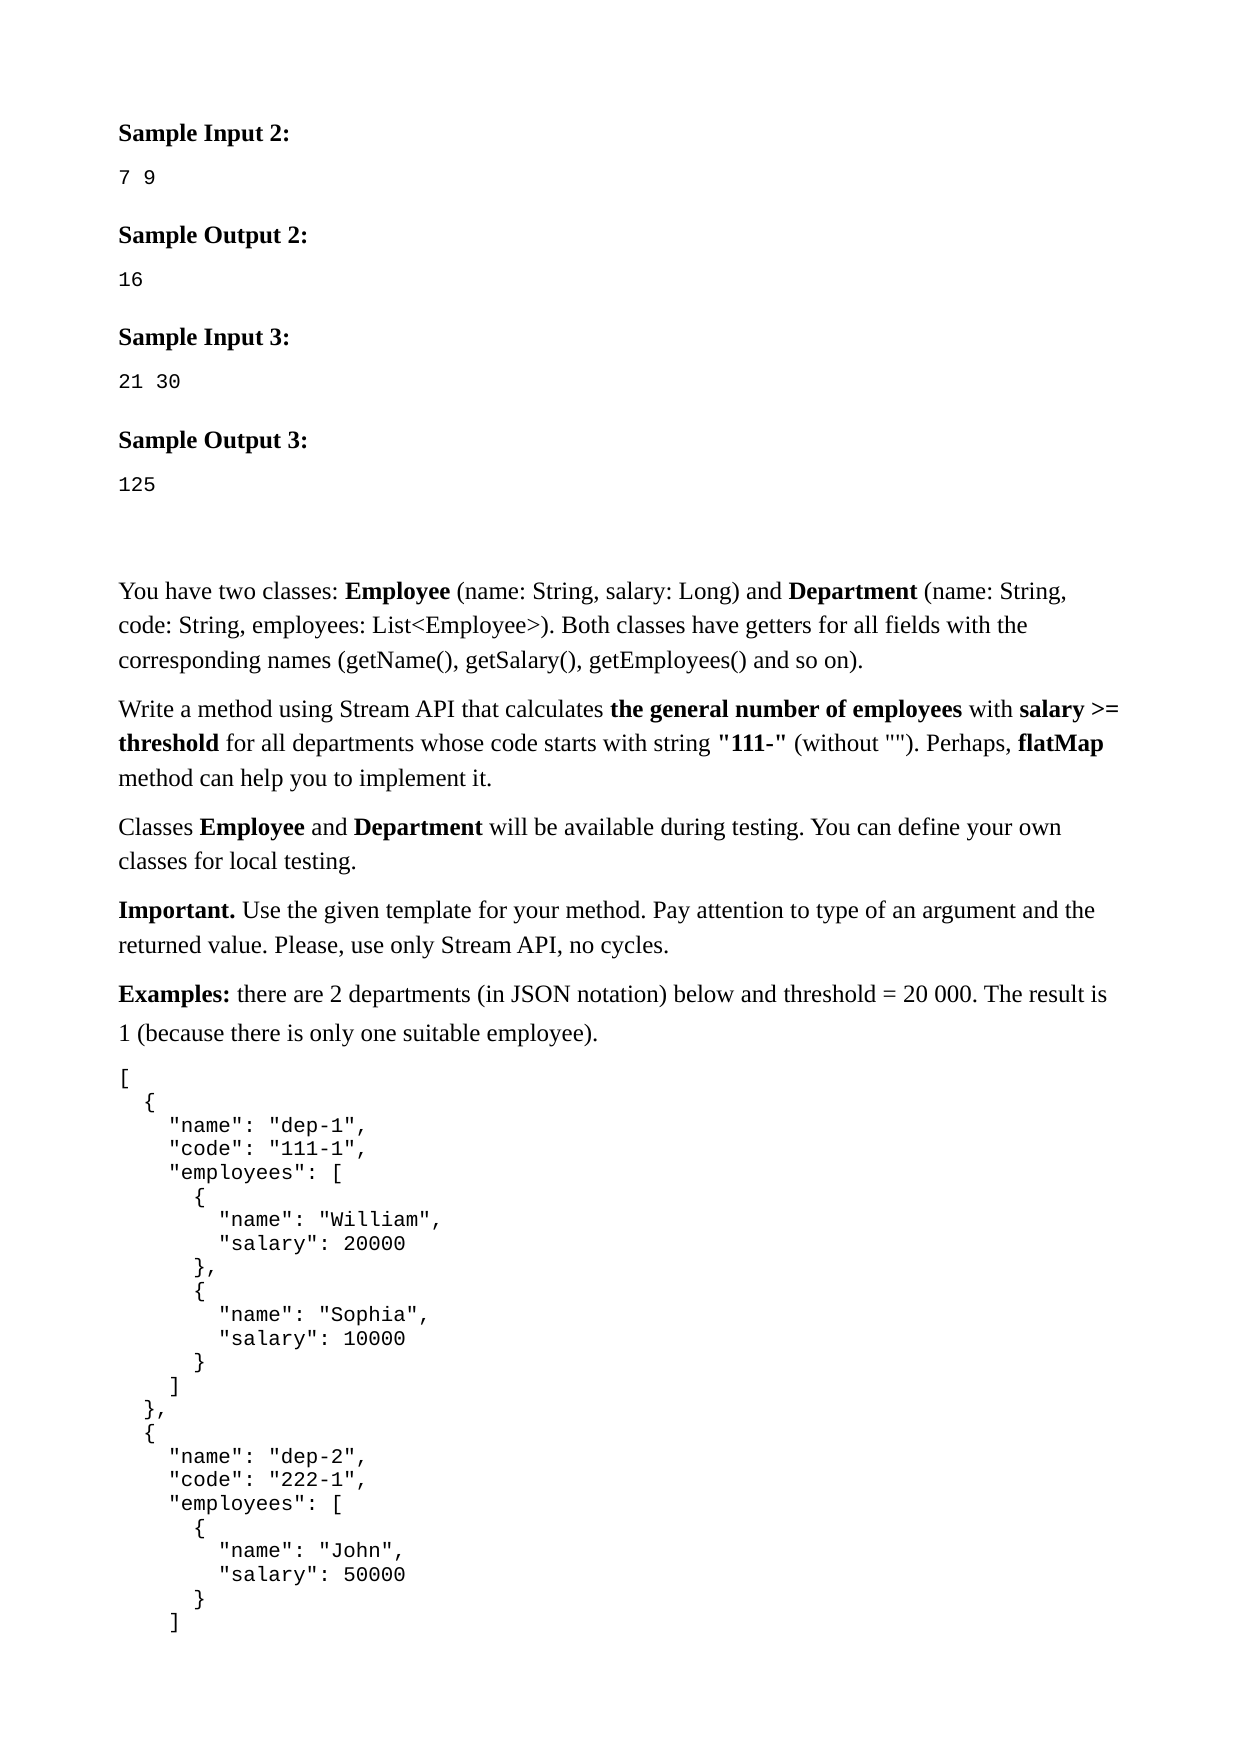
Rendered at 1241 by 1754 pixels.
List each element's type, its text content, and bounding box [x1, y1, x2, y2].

text "salary": 10000 [118, 1327, 1122, 1351]
text [ [118, 1067, 1122, 1091]
text }, [118, 1398, 1122, 1422]
text "salary": 50000 [118, 1564, 1122, 1588]
text { [118, 1422, 1122, 1446]
text "name": "John", [118, 1540, 1122, 1564]
text "employees": [ [118, 1162, 1122, 1186]
text "name": "William", [118, 1209, 1122, 1233]
text Sample Input 3: [118, 322, 1122, 351]
text Sample Output 3: [118, 425, 1122, 453]
text "salary": 20000 [118, 1233, 1122, 1257]
text { [118, 1280, 1122, 1304]
text 7 9 [118, 167, 1122, 191]
text "name": "Sophia", [118, 1304, 1122, 1327]
text Sample Output 2: [118, 220, 1122, 249]
text } [118, 1351, 1122, 1375]
text 16 [118, 269, 1122, 293]
text Important. Use the given template for your method. Pay attention to type of an argument and the returned value. Please, use only Stream API, no cycles. [118, 896, 1122, 959]
text }, [118, 1257, 1122, 1280]
text 125 [118, 474, 1122, 497]
text 21 30 [118, 372, 1122, 395]
text ] [118, 1611, 1122, 1635]
text "code": "222-1", [118, 1469, 1122, 1493]
text Write a method using Stream API that calculates the general number of employees with salary >= threshold for all departments whose code starts with string "111-" (without ""). Perhaps, flatMap method can help you to implement it. [118, 694, 1122, 792]
text { [118, 1091, 1122, 1115]
text } [118, 1588, 1122, 1611]
text Classes Employee and Department will be available during testing. You can define your own classes for local testing. [118, 812, 1122, 875]
text Sample Input 2: [118, 118, 1122, 147]
text "employees": [ [118, 1493, 1122, 1517]
text { [118, 1517, 1122, 1540]
text Examples: there are 2 departments (in JSON notation) below and ﻿threshold = 20 000. The result is 1 (because there is only one suitable employee). [118, 979, 1122, 1047]
text { [118, 1186, 1122, 1209]
text "code": "111-1", [118, 1138, 1122, 1162]
text "name": "dep-1", [118, 1115, 1122, 1138]
text "name": "dep-2", [118, 1446, 1122, 1469]
text You have two classes: Employee (name: String, salary: Long) and Department (name: String, code: String, employees: List<Employee>). Both classes have getters for all fields with the corresponding names (getName(), getSalary(), getEmployees() and so on). [118, 576, 1122, 674]
text ] [118, 1375, 1122, 1398]
